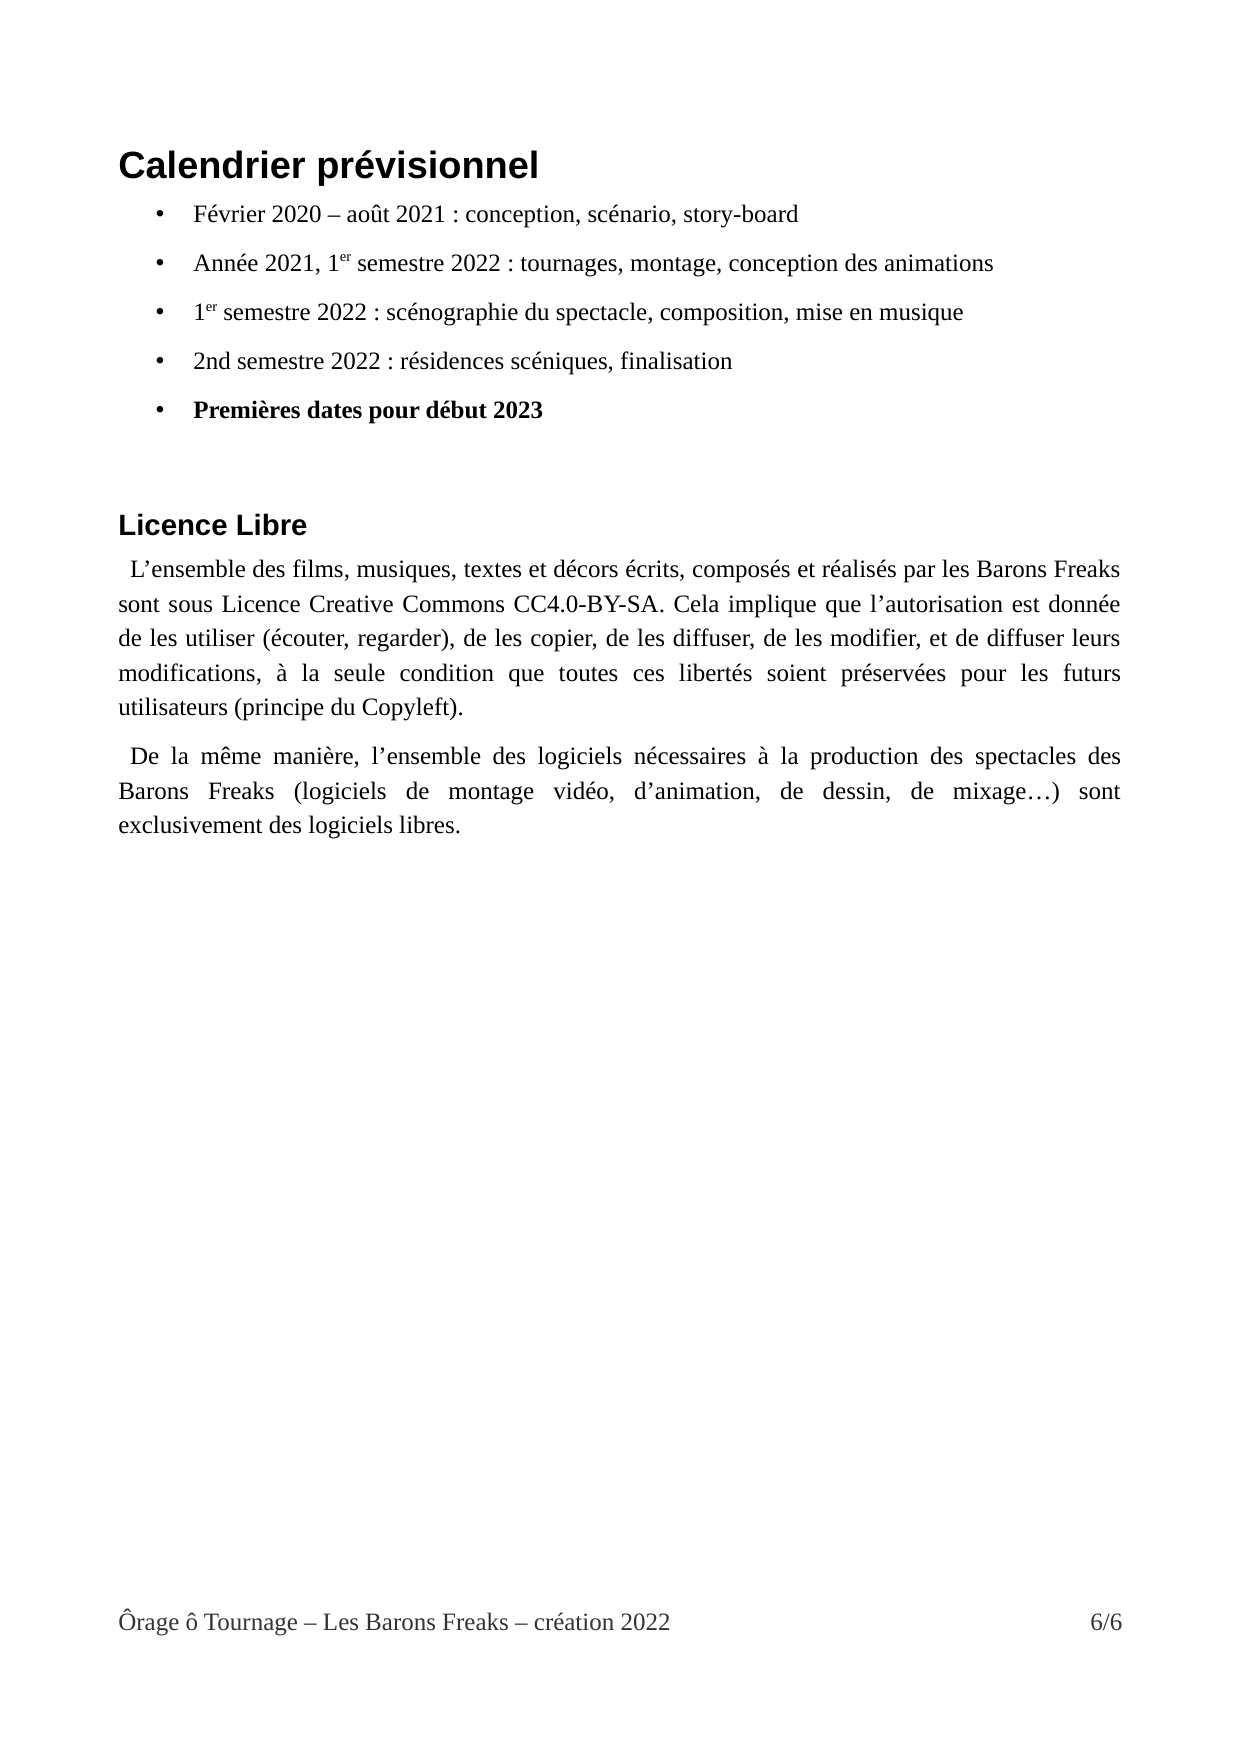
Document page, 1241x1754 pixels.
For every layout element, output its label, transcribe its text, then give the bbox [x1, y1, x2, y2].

subtitle Calendrier prévisionnel [118, 143, 1122, 187]
list Février 2020 – août 2021 : conception, scénario, story-board [156, 199, 1122, 228]
list Premières dates pour début 2023 [156, 396, 1122, 424]
text De la même manière, l’ensemble des logiciels nécessaires à la production des spectacles des Barons Freaks (logiciels de montage vidéo, d’animation, de dessin, de mixage…) sont exclusivement des logiciels libres. [118, 741, 1122, 839]
list 2nd semestre 2022 : résidences scéniques, finalisation [156, 346, 1122, 375]
text L’ensemble des films, musiques, textes et décors écrits, composés et réalisés par les Barons Freaks sont sous Licence Creative Commons CC4.0-BY-SA. Cela implique que l’autorisation est donnée de les utiliser (écouter, regarder), de les copier, de les diffuser, de les modifier, et de diffuser leurs modifications, à la seule condition que toutes ces libertés soient préservées pour les futurs utilisateurs (principe du Copyleft). [118, 554, 1122, 721]
subtitle Licence Libre [118, 508, 1122, 542]
list Année 2021, 1er semestre 2022 : tournages, montage, conception des animations [156, 248, 1122, 277]
list 1er semestre 2022 : scénographie du spectacle, composition, mise en musique [156, 297, 1122, 326]
